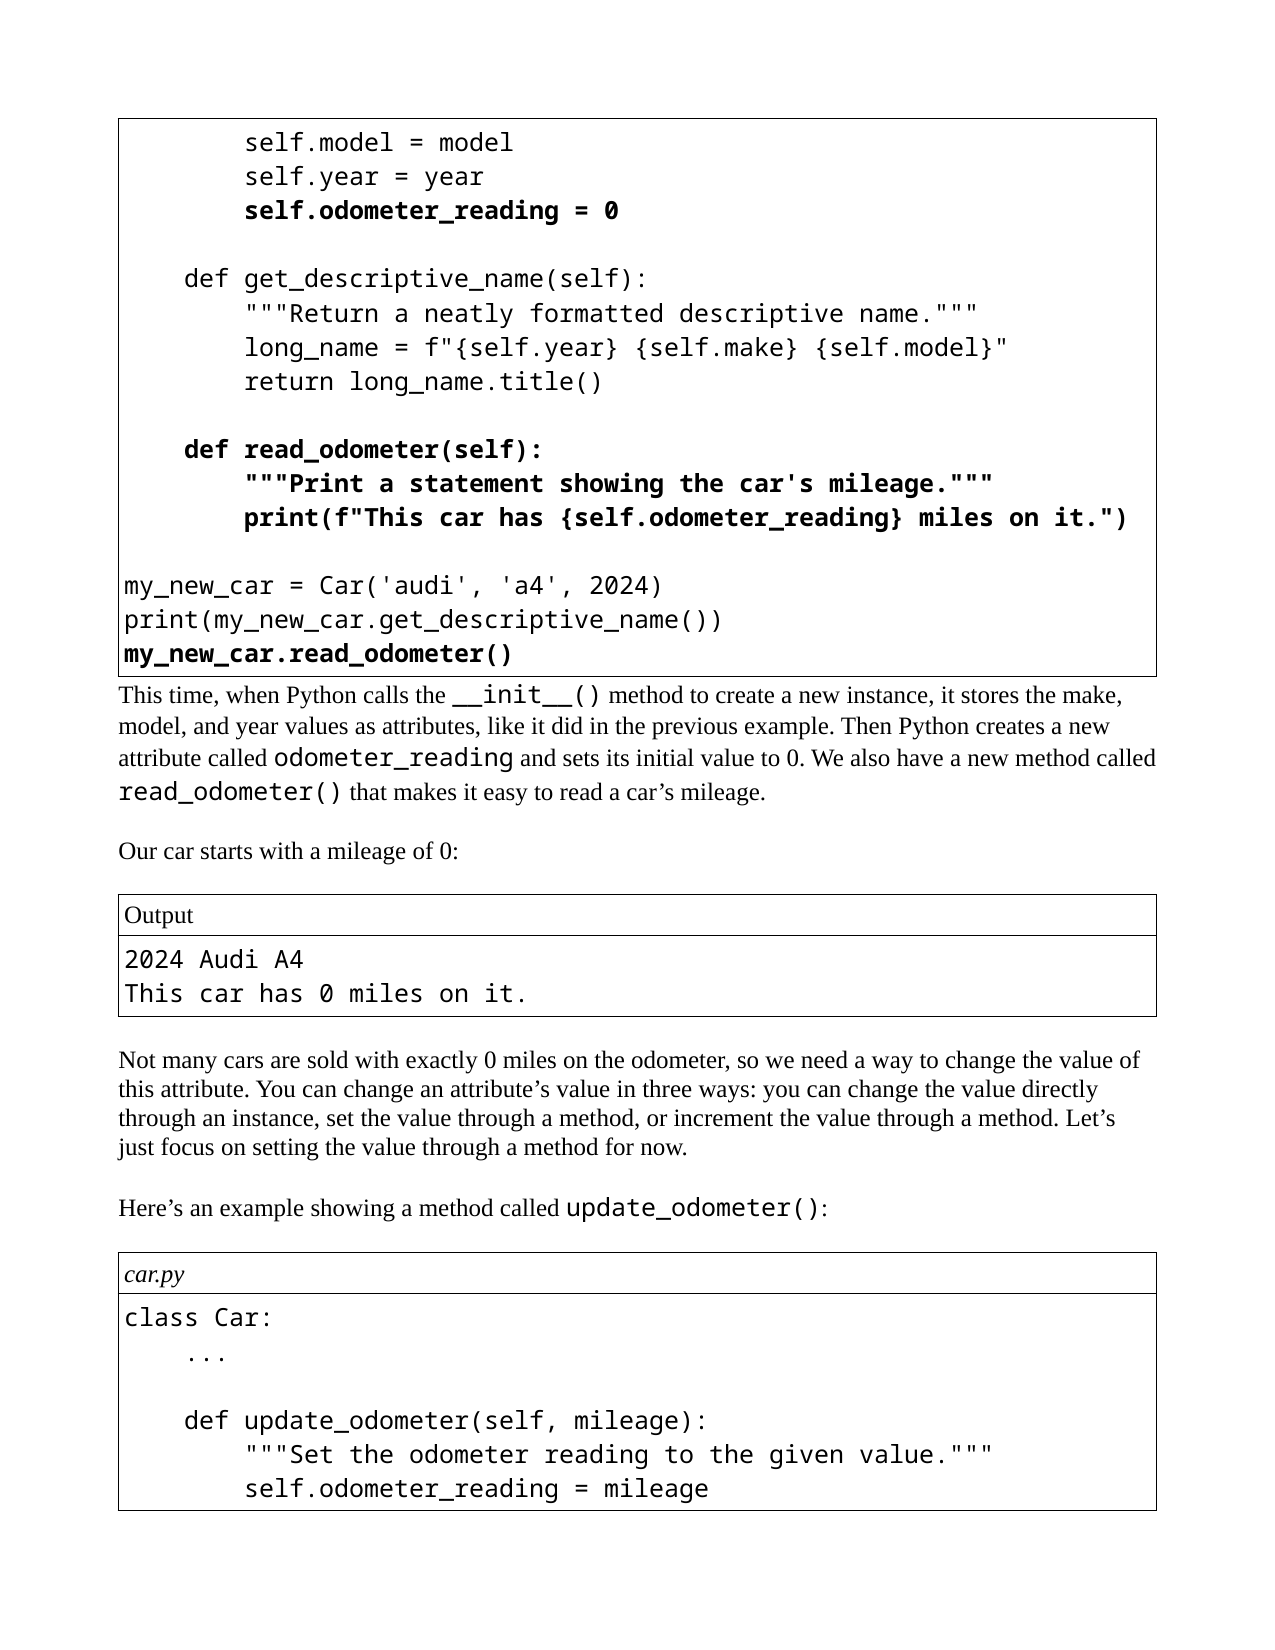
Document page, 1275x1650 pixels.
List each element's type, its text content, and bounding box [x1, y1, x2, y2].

table_header car.py [119, 1253, 1156, 1293]
table_cell class Car: ... def update_odometer(self, mileage): """Set the odometer reading to the given value.""" self.odometer_reading = mileage [119, 1294, 1156, 1510]
table_header Output [119, 895, 1156, 935]
text Here’s an example showing a method called update_odometer(): [118, 1189, 1157, 1223]
text This time, when Python calls the __init__() method to create a new instance, it stores the make, model, and year values as attributes, like it did in the previous example. Then Python creates a new attribute called odometer_reading and sets its initial value to 0. We also have a new method called read_odometer() that makes it easy to read a car’s mileage. [118, 677, 1157, 808]
text Not many cars are sold with exactly 0 miles on the odometer, so we need a way to change the value of this attribute. You can change an attribute’s value in three ways: you can change the value directly through an instance, set the value through a method, or increment the value through a method. Let’s just focus on setting the value through a method for now. [118, 1046, 1157, 1161]
table_cell 2024 Audi A4 This car has 0 miles on it. [119, 936, 1156, 1016]
text Our car starts with a mileage of 0: [118, 836, 1157, 865]
table_cell self.model = model self.year = year self.odometer_reading = 0 def get_descriptive_name(self): """Return a neatly formatted descriptive name.""" long_name = f"{self.year} {self.make} {self.model}" return long_name.title() def read_odometer(self): """Print a statement showing the car's mileage.""" print(f"This car has {self.odometer_reading} miles on it.") my_new_car = Car('audi', 'a4', 2024) print(my_new_car.get_descriptive_name()) my_new_car.read_odometer() [119, 119, 1156, 676]
